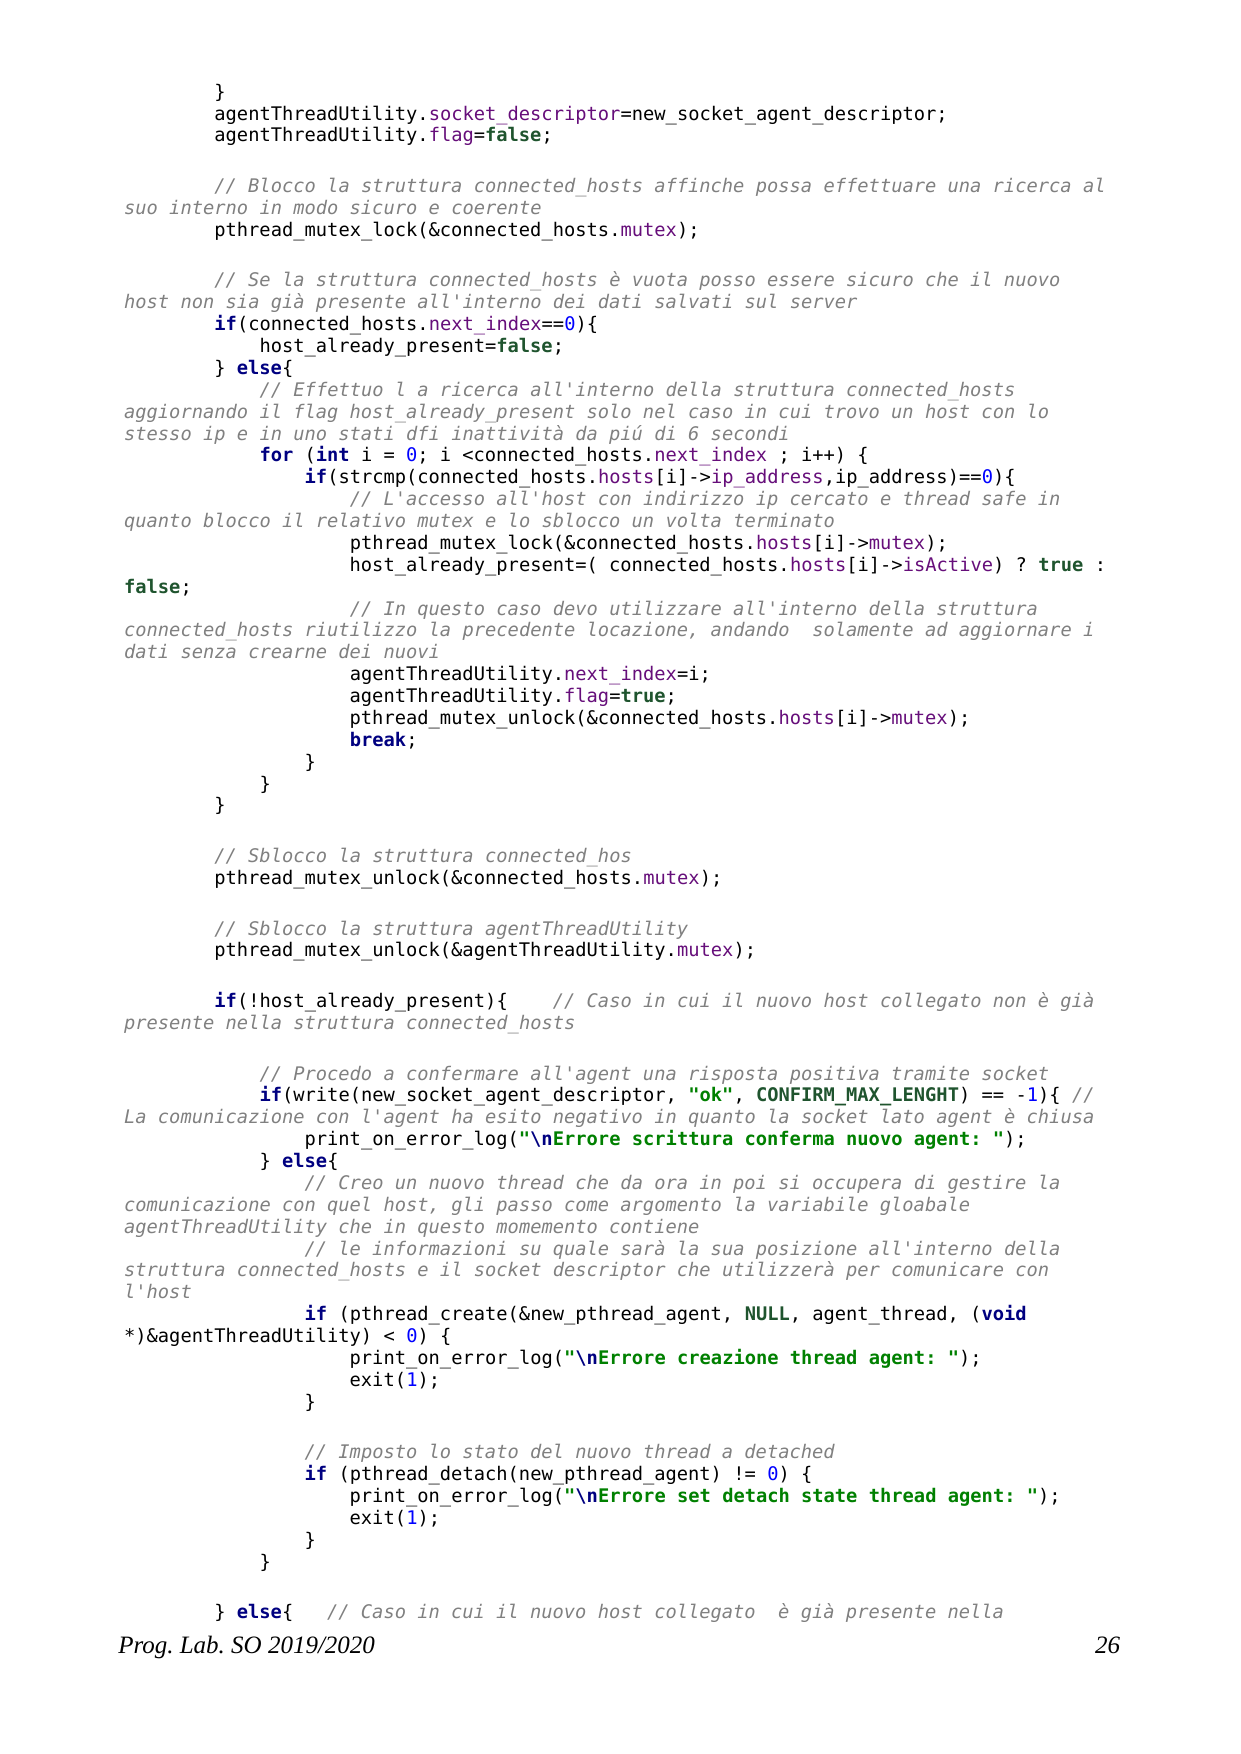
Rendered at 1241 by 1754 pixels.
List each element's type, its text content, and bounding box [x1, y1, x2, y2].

table_header } agentThreadUtility.socket_descriptor=new_socket_agent_descriptor; agentThreadUtility.flag=false; // Blocco la struttura connected_hosts affinche possa effettuare una ricerca al suo interno in modo sicuro e coerente pthread_mutex_lock(&connected_hosts.mutex); // Se la struttura connected_hosts è vuota posso essere sicuro che il nuovo host non sia già presente all'interno dei dati salvati sul server if(connected_hosts.next_index==0){ host_already_present=false; } else{ // Effettuo l a ricerca all'interno della struttura connected_hosts aggiornando il flag host_already_present solo nel caso in cui trovo un host con lo stesso ip e in uno stati dfi inattività da piú di 6 secondi for (int i = 0; i <connected_hosts.next_index ; i++) { if(strcmp(connected_hosts.hosts[i]->ip_address,ip_address)==0){ // L'accesso all'host con indirizzo ip cercato e thread safe in quanto blocco il relativo mutex e lo sblocco un volta terminato pthread_mutex_lock(&connected_hosts.hosts[i]->mutex); host_already_present=( connected_hosts.hosts[i]->isActive) ? true : false; // In questo caso devo utilizzare all'interno della struttura connected_hosts riutilizzo la precedente locazione, andando solamente ad aggiornare i dati senza crearne dei nuovi agentThreadUtility.next_index=i; agentThreadUtility.flag=true; pthread_mutex_unlock(&connected_hosts.hosts[i]->mutex); break; } } } // Sblocco la struttura connected_hos pthread_mutex_unlock(&connected_hosts.mutex); // Sblocco la struttura agentThreadUtility pthread_mutex_unlock(&agentThreadUtility.mutex); if(!host_already_present){ // Caso in cui il nuovo host collegato non è già presente nella struttura connected_hosts // Procedo a confermare all'agent una risposta positiva tramite socket if(write(new_socket_agent_descriptor, "ok", CONFIRM_MAX_LENGHT) == -1){ // La comunicazione con l'agent ha esito negativo in quanto la socket lato agent è chiusa print_on_error_log("\nErrore scrittura conferma nuovo agent: "); } else{ // Creo un nuovo thread che da ora in poi si occupera di gestire la comunicazione con quel host, gli passo come argomento la variabile gloabale agentThreadUtility che in questo momemento contiene // le informazioni su quale sarà la sua posizione all'interno della struttura connected_hosts e il socket descriptor che utilizzerà per comunicare con l'host if (pthread_create(&new_pthread_agent, NULL, agent_thread, (void *)&agentThreadUtility) < 0) { print_on_error_log("\nErrore creazione thread agent: "); exit(1); } // Imposto lo stato del nuovo thread a detached if (pthread_detach(new_pthread_agent) != 0) { print_on_error_log("\nErrore set detach state thread agent: "); exit(1); } } } else{ // Caso in cui il nuovo host collegato è già presente nella [118, 75, 1122, 1629]
